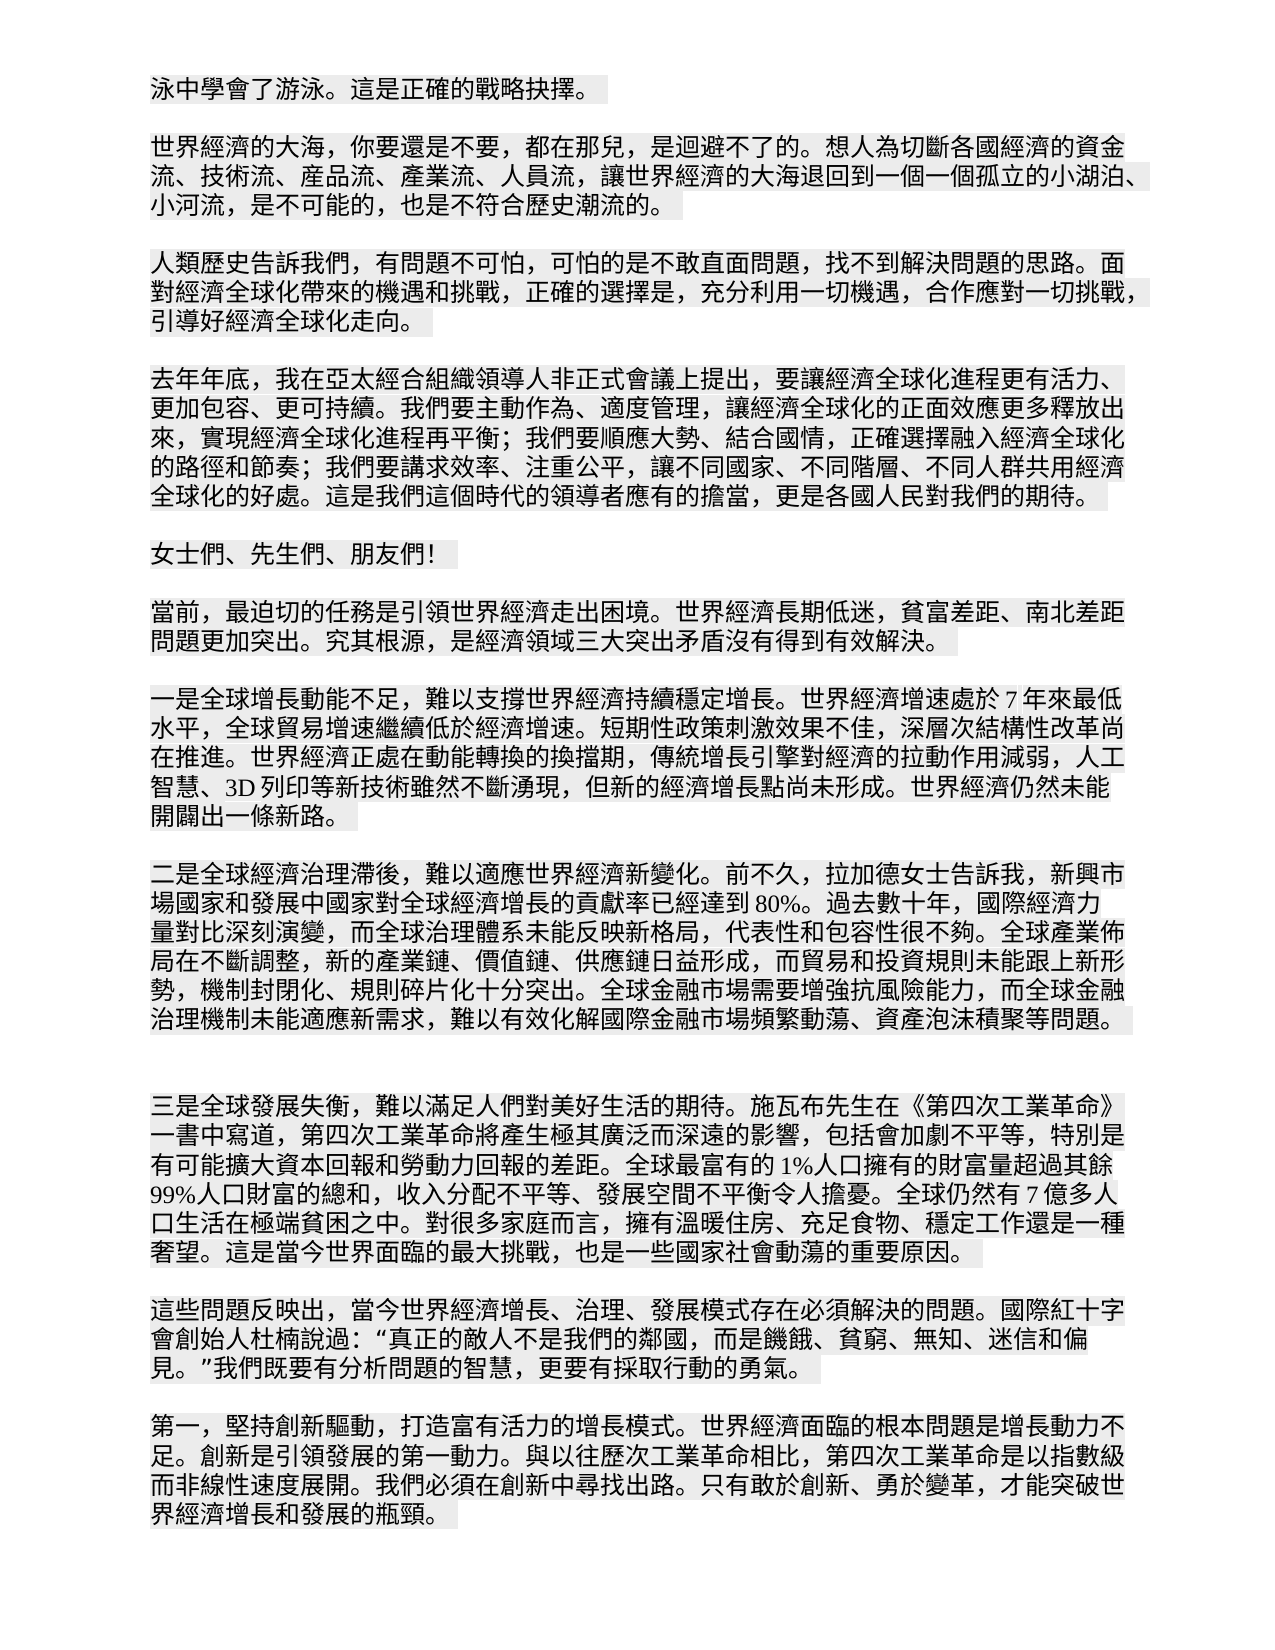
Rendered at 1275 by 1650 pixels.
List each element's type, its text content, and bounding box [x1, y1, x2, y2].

text 這兩天，國際上有兩件事吸引許多人的目光。一是從浙江義烏開往倫敦的列車於前天抵達，一是習近平在達沃斯的演說，底下有演說全文。強烈建議一讀。 當然，還有一件正要發生，那就是川普即將上任。 我覺得，一個人不需要懂得多少所謂國際政經局勢，理應也能看得出來世界似乎要變天了，中國人的世紀要來了，而且來得比想像中的都還要快，快到常讓我有一種十分不可思議的感覺。 我同時也沒法想像有一天，中國居然成為引領全球發展的火車頭，而美國卻打算關起門來反其道而行。世界局勢其實就建立在中美關係所架構而成的座標上。相較於中國的穩定與可信，美國卻像一顆什麼不定時炸彈那樣，難以預測；所謂望之不似人君，誰也不知道這位目光短淺的 "生意人" 明天上台後將會搞出什麼荒唐可怕的狀況來；整天寫推特，嗆聲，叫罵，無厘頭點子一堆，彷彿一個國家的政策隨他高興隨口說了算，十分兒戲。這兩天不是還說要台灣多多買武器，他要派美軍來台駐守嗎？美軍來台幹啥？幫忙掃廁所嗎？誰會想要花大錢請美軍這種瘟神來家裏住？那不是頭殼壞掉嗎？川普顯然打算利用台灣當籌碼來跟大陸討價還價，看來台灣在可預見的將來恐怕很難安心過日子了，因為兩個大人在下棋，其中一個心智狀況不是很成熟，行事難料。 陳真2017. 01. 19. ================================ 中歐列車歷時18天 穿海底隧道抵達英國了！ TVBS 2017/01/18 大陸為實踐「一帶一路」，積極向西鋪設鐵路進入歐亞核心，2017年元旦第一班開往英國倫敦的中歐列車正式通車！這也是從浙江義烏出發的第8條國際線路，全程1.2萬多公里歷時18天，於今日將貨物送達英國；而BBC也全程以直播方式，記錄下這一刻！ ================= 18天1.2萬公里 中國貨運列車跨越7國抵倫敦 三立新聞 2017/01/19 國際中心／綜合報導 本月1日中國一輛貨運列車從浙江省義烏市啟程，途經中亞地區與歐洲共7國，全程1萬2000公里，耗時18天，於昨（18）日在眾人夾道歡迎下抵達英國首都倫敦。 這是中國第一輛從義烏開往倫敦的直達列車，共有34個車廂，搭載88箱貨物，包含衣飾、家具等商品，從新疆阿拉山出境，途經哈薩克、俄羅斯、白俄羅斯、波蘭、德國、比利時、法國，再經英吉利海峽隧道，抵達倫敦東區的巴金（Barking），全程1萬2451公里，不少民眾與媒體守在終點站見證列車寫下「新絲綢之路」的新頁。 這條跨洲際的鐵路線，是中國領導人習近平推動「一帶一路」計畫的一部分，可提振中國與歐洲貿易，降低貨運時間成本，使用這條「新絲路」可比空運節省一半運費，比海運速度快一倍。 這條前往倫敦的鐵路線，是從義烏出發的第8條國際路線，如今從中國各地出發的中歐列車已經開出40多條線路，連通14個歐洲國家。 ========================== 奔馳18天 義烏跨亞歐列車開抵倫敦 中時電子報 2017年01月19日 大陸義烏至倫敦貨運鐵路線 通車 此一路線的英方代理物流公司指出，這條橫跨歐亞大陸的貨運列車完成首次營運，凸顯了中英貿易夥伴關係對脫歐之後的英國更加重要。對英國首相梅伊來說，與脫離歐盟之際，吸引中國投資的重要性大增。 當天下午1時，中國鐵路總公司下屬的中鐵集裝箱公司、德國鐵路公司、InterRail公司和義烏市天盟實業投資有限公司在車站共同為班列的抵達舉行了接車儀式。 中國駐英國大使館公使祝勤表示，中歐班列抵達倫敦具有象徵性的意義，代表著中英兩國在「一帶一路」戰略上務實合作的最新成果。他還指出，2017年是中英兩國建立大使級外交關係45周年，這趟班列不遠萬里而來，不僅帶來了物美價廉的貨品，也象徵了中英兩國之間的密切關係。 近年來，中英經貿合作保持穩定發展態勢，雙邊貿易額增長迅速，特別是義烏與英國貿易往來不斷增加，目前英國已是義烏在歐洲最大的出口目的國。 ======================= 習近平2017達沃斯演講全文 新華網 2017-01-18 10:59 演講全文如下： 共擔時代責任 共促全球發展 Davos, 17 January 2017 尊敬的洛伊特哈德主席和豪森先生， 尊敬的各國元首、政府首腦、副元首和夫人， 尊敬的國際組織負責人， 尊敬的施瓦布主席和夫人， 女士們，先生們，朋友們： 很高興來到美麗的達沃斯。達沃斯雖然只是阿爾卑斯山上的一個小鎮，卻是一個觀察世界經濟的重要窗口。大家從四面八方會聚這裏，各種思想碰撞出智慧的火花，以較少的投入獲得了很高的產出。我看這個現象可以稱作“施瓦布經濟學”(Schwab economics)。 “這是最好的時代，也是最壞的時代”，英國文學家狄更斯曾這樣描述工業革命發生後的世界。今天，我們也生活在一個矛盾的世界之中。一方面，物質財富不斷積累，科技進步日新月異，人類文明發展到歷史最高水準。另一方面，地區衝突頻繁發生，恐怖主義、難民潮等全球性挑戰此起彼伏，貧困、失業、收入差距拉大，世界面臨的不確定性上升。 對此，許多人感到困惑，世界到底怎麽了？ 要解決這個困惑，首先要找准問題的根源。有一種觀點把世界亂象歸咎於經濟全球化。經濟全球化曾經被人們視為阿裏巴巴的山洞，現在又被不少人看作潘多拉的盒子。國際社會圍繞經濟全球化問題展開了廣泛討論。 今天，我想從經濟全球化問題切入，談談我對世界經濟的看法。 我想說的是，困擾世界的很多問題，並不是經濟全球化造成的。比如，過去幾年來，源自中東、北非的難民潮牽動全球，數以百萬計的民衆顛沛流離，甚至不少年幼的孩子在路途中葬身大海，讓我們痛心疾首。導致這一問題的原因，是戰亂、衝突、地區動蕩。解決這一問題的出路，是謀求和平、推動和解、恢復穩定。 再比如，國際金融危機也不是經濟全球化發展的必然産物，而是金融資本過度逐利、金融監管嚴重缺失的結果。把困擾世界的問題簡單歸咎於經濟全球化，既不符合事實，也無助於問題解決。 歷史地看，經濟全球化是社會生產力發展的客觀要求和科技進步的必然結果，不是哪些人、哪些國家人爲造出來的。經濟全球化為世界經濟增長提供了強勁動力，促進了商品和資本流動、科技和文明進步、各國人民交往。 當然，我們也要承認，經濟全球化是一把“雙刃劍”。當世界經濟處於下行期的時候，全球經濟“蛋糕”不容易做大，甚至變小了，增長和分配、資本和勞動、效率和公平的矛盾就會更加突出，發達國家和發展中國家都會感受到壓力和衝擊。反全球化的呼聲，反映了經濟全球化進程的不足，值得我們重視和深思。 “甘瓜抱苦蒂，美棗生荊棘。”從哲學上說，世界上沒有十全十美的事物，因為事物存在優點就把它看得完美無缺是不全面的，因爲事物存在缺點就把它看得一無是處也是不全面的。經濟全球化確實帶來了新問題，但我們不能就此把經濟全球化一棍子打死，而是要適應和引導好經濟全球化，消解經濟全球化的負面影響，讓它更好惠及每個國家、每個民族。 當年，中國對經濟全球化也有過疑慮，對加入世界貿易組織也有過忐忑。但是，我們認爲，融入世界經濟是歷史大方向，中國經濟要發展，就要敢於到世界市場的汪洋大海中去游泳，如果永遠不敢到大海中去經風雨、見世面，總有一天會在大海中溺水而亡。所以，中國勇敢邁向了世界市場。在這個過程中，我們嗆過水，遇到過漩渦，遇到過風浪，但我們在游泳中學會了游泳。這是正確的戰略抉擇。 世界經濟的大海，你要還是不要，都在那兒，是迴避不了的。想人為切斷各國經濟的資金流、技術流、産品流、產業流、人員流，讓世界經濟的大海退回到一個一個孤立的小湖泊、小河流，是不可能的，也是不符合歷史潮流的。 人類歷史告訴我們，有問題不可怕，可怕的是不敢直面問題，找不到解決問題的思路。面對經濟全球化帶來的機遇和挑戰，正確的選擇是，充分利用一切機遇，合作應對一切挑戰，引導好經濟全球化走向。 去年年底，我在亞太經合組織領導人非正式會議上提出，要讓經濟全球化進程更有活力、更加包容、更可持續。我們要主動作為、適度管理，讓經濟全球化的正面效應更多釋放出來，實現經濟全球化進程再平衡；我們要順應大勢、結合國情，正確選擇融入經濟全球化的路徑和節奏；我們要講求效率、注重公平，讓不同國家、不同階層、不同人群共用經濟全球化的好處。這是我們這個時代的領導者應有的擔當，更是各國人民對我們的期待。 女士們、先生們、朋友們！ 當前，最迫切的任務是引領世界經濟走出困境。世界經濟長期低迷，貧富差距、南北差距問題更加突出。究其根源，是經濟領域三大突出矛盾沒有得到有效解決。 一是全球增長動能不足，難以支撐世界經濟持續穩定增長。世界經濟增速處於7年來最低水平，全球貿易增速繼續低於經濟增速。短期性政策刺激效果不佳，深層次結構性改革尚在推進。世界經濟正處在動能轉換的換擋期，傳統增長引擎對經濟的拉動作用減弱，人工智慧、3D列印等新技術雖然不斷湧現，但新的經濟增長點尚未形成。世界經濟仍然未能開闢出一條新路。 二是全球經濟治理滯後，難以適應世界經濟新變化。前不久，拉加德女士告訴我，新興市場國家和發展中國家對全球經濟增長的貢獻率已經達到80%。過去數十年，國際經濟力量對比深刻演變，而全球治理體系未能反映新格局，代表性和包容性很不夠。全球產業佈局在不斷調整，新的產業鏈、價值鏈、供應鏈日益形成，而貿易和投資規則未能跟上新形勢，機制封閉化、規則碎片化十分突出。全球金融市場需要增強抗風險能力，而全球金融治理機制未能適應新需求，難以有效化解國際金融市場頻繁動蕩、資產泡沫積聚等問題。 三是全球發展失衡，難以滿足人們對美好生活的期待。施瓦布先生在《第四次工業革命》一書中寫道，第四次工業革命將產生極其廣泛而深遠的影響，包括會加劇不平等，特別是有可能擴大資本回報和勞動力回報的差距。全球最富有的1%人口擁有的財富量超過其餘99%人口財富的總和，收入分配不平等、發展空間不平衡令人擔憂。全球仍然有7億多人口生活在極端貧困之中。對很多家庭而言，擁有溫暖住房、充足食物、穩定工作還是一種奢望。這是當今世界面臨的最大挑戰，也是一些國家社會動蕩的重要原因。 這些問題反映出，當今世界經濟增長、治理、發展模式存在必須解決的問題。國際紅十字會創始人杜楠說過：“真正的敵人不是我們的鄰國，而是饑餓、貧窮、無知、迷信和偏見。”我們既要有分析問題的智慧，更要有採取行動的勇氣。 第一，堅持創新驅動，打造富有活力的增長模式。世界經濟面臨的根本問題是增長動力不足。創新是引領發展的第一動力。與以往歷次工業革命相比，第四次工業革命是以指數級而非線性速度展開。我們必須在創新中尋找出路。只有敢於創新、勇於變革，才能突破世界經濟增長和發展的瓶頸。 二十國集團領導人在杭州峰會上達成重要共識，要以創新爲重要抓手，挖掘各國和世界經濟增長新動力。我們要創新發展理念，超越財政刺激多一點還是貨幣寬鬆多一點的爭論，樹立標本兼治、綜合施策的思路。我們要創新政策手段，推進結構性改革，為增長創造空間、增加後勁。我們要創新增長方式，把握好新一輪產業革命、數位經濟等帶來的機遇，既應對好氣候變化、人口老齡化等帶來的挑戰，也化解掉資訊化、自動化等給就業帶來的衝擊，在培育新産業新業態新模式過程中注意創造新的就業機會，讓各國人民重拾信心和希望。 第二，堅持協同聯動，打造開放共贏的合作模式。人類已經成爲你中有我、我中有你的命運共同體，利益高度融合，彼此相互依存。每個國家都有發展權利，同時都應該在更加廣闊的層面考慮自身利益，不能以損害其他國家利益爲代價。 我們要堅定不移發展開放型世界經濟，在開放中分享機會和利益、實現互利共贏。不能一遇到風浪就退回到港灣中去，那是永遠不能到達彼岸的。我們要下大氣力發展全球互聯互通，讓世界各國實現聯動增長，走向共同繁榮。我們要堅定不移發展全球自由貿易和投資，在開放中推動貿易和投資自由化便利化，旗幟鮮明反對保護主義。搞保護主義如同把自己關進黑屋子，看似躲過了風吹雨打，但也隔絕了陽光和空氣。打貿易戰的結果只能是兩敗俱傷。 第三，堅持與時俱進，打造公正合理的治理模式。小智治事，大智治制。全球經濟治理體系變革緊迫性越來越突出，國際社會呼聲越來越高。全球治理體系只有適應國際經濟格局新要求，才能為全球經濟提供有力保障。 國家不分大小、強弱、貧富，都是國際社會平等成員，理應平等參與決策、享受權利、履行義務。要賦予新興市場國家和發展中國家更多代表性和發言權。2010年國際貨幣基金組織份額改革方案已經生效，這一勢頭應該保持下去。要堅持多邊主義，維護多邊體制權威性和有效性。要踐行承諾、遵守規則，不能按照自己的意願取捨或選擇。《巴黎協定》符合全球發展大方向，成果來之不易，應該共同堅守，不能輕言放棄。這是我們對子孫後代必須擔負的責任！ 第四，堅持公平包容，打造平衡普惠的發展模式。“大道之行也，天下為公。”發展的目的是造福人民。要讓發展更加平衡，讓發展機會更加均等、發展成果人人共用，就要完善發展理念和模式，提升發展公平性、有效性、協同性。 我們要倡導勤勞儉樸、努力奮進的社會風氣，讓所有人的勞動成果得到尊重。要著力解決貧困、失業、收入差距拉大等問題，照顧好弱勢人群的關切，促進社會公平正義。要保護好生態環境，推動經濟、社會、環境協調發展，實現人與自然、人與社會和諧。要落實聯合國2030年可持續發展議程，實現全球範圍平衡發展。 “積力之所舉，則無不勝也；眾智之所為，則無不成也。”只要我們牢固樹立人類命運共同體意識，攜手努力、共同擔當，同舟共濟、共渡難關，就一定能夠讓世界更美好、讓人民更幸福。 女士們、先生們、朋友們！ 經過38年改革開放，中國已經成為世界第二大經濟體。道路決定命運。中國的發展，關鍵在於中國人民在中國共產黨領導下，走出了一條適合中國國情的發展道路。 這是一條從本國國情出發確立的道路。中國立足自身國情和實踐，從中華文明中汲取智慧，博采東西方各家之長，堅守但不僵化，借鑒但不照搬，在不斷探索中形成了自己的發展道路。條條大路通羅馬。誰都不應該把自己的發展道路定為一尊，更不應該把自己的發展道路強加於人。 這是一條把人民利益放在首位的道路。中國秉持以人民為中心的發展思想，把改善人民生活、增進人民福祉作為出發點和落腳點，在人民中尋找發展動力、依靠人民推動發展、使發展造福人民。中國堅持共同富裕的目標，大力推進減貧事業，讓7億多人口擺脫貧困，正在向著全面建成小康社會目標快步前進。 這是一條改革創新的道路。中國堅持通過改革破解前進中遇到的困難和挑戰，敢於啃硬骨頭、涉險灘，勇於破除妨礙發展的體制機制障礙，不斷解放和發展社會生產力，不斷解放和增強社會活力。近4年來，我們在之前30多年不斷改革的基礎上，又推出了1200多項改革舉措，爲中國發展注入了強大動力。 這是一條在開放中謀求共同發展的道路。中國堅持對外開放基本國策，奉行互利共贏的開放戰略，不斷提升發展的內外聯動性，在實現自身發展的同時更多惠及其他國家和人民。 中國發展取得了巨大成就，中國人民生活得到了極大改善，這對中國好，對世界也好。中國的發展成就，是中國人民幾十年含辛茹苦、流血流汗幹出來的。千百年來，中華民族素以吃苦耐勞聞名於世。中國人民深知，世界上沒有免費的午餐，中國是一個有著13億多人口的大國，想發展就要靠自己苦幹實幹，不能寄託於別人的恩賜，世界上也沒有誰有這樣的能力。 觀察中國發展，要看中國人民得到了什麽收穫，更要看中國人民付出了什麽辛勞；要看中國取得了什麽成就，更要看中國為世界作出了什麽貢獻。這才是全面的看法。 1950年至2016年，中國在自身長期發展水平和人民生活水平不高的情況下，累計對外提供援款4000多億元人民幣，實施各類援外專案5000多個，其中成套專案近3000個，舉辦11000多期培訓班，爲發展中國家在華培訓各類人員26萬多名。改革開放以來，中國累計吸引外資超過1.7萬億美元，累計對外直接投資超過1.2萬億美元，爲世界經濟發展作出了巨大貢獻。國際金融危機爆發以來，中國經濟增長對世界經濟增長的貢獻率年均在30%以上。這些數位，在世界上都是名列前茅的。 從這些數位可以看出，中國的發展是世界的機遇，中國是經濟全球化的受益者，更是貢獻者。中國經濟快速增長，為全球經濟穩定和增長提供了持續強大的推動。中國同一大批國家的聯動發展，使全球經濟發展更加平衡。中國減貧事業的巨大成就，使全球經濟增長更加包容。中國改革開放持續推進，爲開放型世界經濟發展提供了重要動力。 中國人民深知實現國家繁榮富強的艱辛，對各國人民取得的發展成就都點贊，都為他們祝福，都希望他們的日子越過越好，不會犯“紅眼病”，不會抱怨他人從中國發展中得到了巨大機遇和豐厚回報。中國人民張開雙臂歡迎各國人民搭乘中國發展的“快車”、“便車”。 女士們、先生們、朋友們！ 很多人都在關注中國經濟發展趨勢。中國經濟發展進入了新常態，經濟增速、經濟發展方式、經濟結構、經濟發展動力都正在發生重大變化。但中國經濟長期向好的基本面沒有改變。 2016年，在世界經濟疲弱的背景下，中國經濟預計增長6.7%，依然處於世界前列。現在，中國經濟的體量已不能同過去同日而語，集聚的動能是過去兩位數的增長都達不到的。中國居民消費和服務業成爲經濟增長的主要動力，2016年前三季度第三產業增加值占國內生產總值的比重爲52.8%，國內消費對經濟增長的貢獻率達71%。居民收入和就業實現穩定增長，單位國內生産總值能耗持續下降，綠色發展初見成效。 當前，中國經濟面臨一定的下行壓力和不少困難，如產能過剩和需求結構升級矛盾突出，經濟增長內生動力不足，金融風險有所積聚，部分地區困難增多。我們認為，這些都是前進中必然出現的階段性現象，對這些問題和矛盾，我們正在著力加以解決，並不斷取得積極成效。我們堅定向前發展的決心不會動搖。中國仍然是世界上最大的發展中國家，中國有13億多人口，人民生活水平還不高，但這也意味著巨大的發展潛力和空間。我們將在創新、協調、綠色、開放、共用的發展理念指引下，不斷適應、把握、引領中國經濟發展新常態，統籌抓好穩增長、促改革、調結構、惠民生、防風險工作，推動中國經濟保持中高速增長、邁向中高端水平。 ——中國將著力提升經濟增長質量和效益，圍繞供給側結構性改革這條主線，轉變經濟發展方式，優化經濟結構，積極推進去產能、去庫存、去槓桿、降成本、補短板，培育增長新動能，發展先進製造業，實現實體經濟升級，深入實施“互聯網+”行動計劃，擴大有效需求，更好滿足人們個性化、多樣化的需求，更好保護生態環境。 ——中國將不斷激發增長動力和市場活力，加大重要領域和關鍵環節改革力度，讓市場在資源配置中起決定性作用，牽住創新這個“牛鼻子”，推進創新驅動發展戰略，推動戰略性新興產業發展，注重用新技術新業態改造提升傳統產業，促進新動能發展壯大、傳統動能煥發生機。 ——中國將積極營造寬鬆有序的投資環境，放寬外商投資准入，建設高標準自由貿易試驗區，加強產權保護，促進公平競爭，讓中國市場更加透明、更加規範。預計未來5年，中國將進口8萬億美元的商品、吸收6000億美元的外來投資，對外投資總額將達到7500億美元，出境旅遊將達到7億人次。這將為世界各國提供更廣闊市場、更充足資本、更豐富產品、更寶貴合作契機。對各國工商界而言，中國發展仍然是大家的機遇。中國的大門對世界始終是打開的，不會關上。開著門，世界能夠進入中國，中國也才能走向世界。我們希望，各國的大門也對中國投資者公平敞開。 ——中國將大力建設共同發展的對外開放格局，推進亞太自由貿易區建設和區域全面經濟夥伴關係協定談判，構建面向全球的自由貿易區網路。中國一貫主張建設開放透明、互利共贏的區域自由貿易安排，而不是搞排他性、碎片化的小圈子。中國無意通過人民幣貶值提升貿易競爭力，更不會主動打貨幣戰。 3年多前，我提出了“一帶一路”倡議。3年多來，已經有100多個國家和國際組織積極回應支援，40多個國家和國際組織同中國簽署合作協定，“一帶一路”的“朋友圈”正在不斷擴大。中國企業對沿線國家投資達到500多億美元，一系列重大專案落地開花，帶動了各國經濟發展，創造了大量就業機會。可以說，“一帶一路”倡議來自中國，但成效惠及世界。 今年5月，中國將在北京主辦“一帶一路”國際合作高峰論壇，共商合作大計，共建合作平臺，共用合作成果，為解決當前世界和區域經濟面臨的問題尋找方案，爲實現聯動式發展注入新能量，讓“一帶一路”建設更好造福各國人民。 女士們、先生們、朋友們！ 世界歷史發展告訴我們，人類文明進步歷程從來沒有平坦的大道可走，人類就是在同困難的鬥爭中前進的。再大的困難，都不可能阻擋人類前行的步伐。遇到了困難，不要埋怨自己，不要指責他人，不要放棄信心，不要逃避責任，而是要一起來戰勝困難。歷史是勇敢者創造的。讓我們拿出信心、採取行動，攜手向著未來前進！ 謝謝大家。 [150, 75, 1125, 1558]
